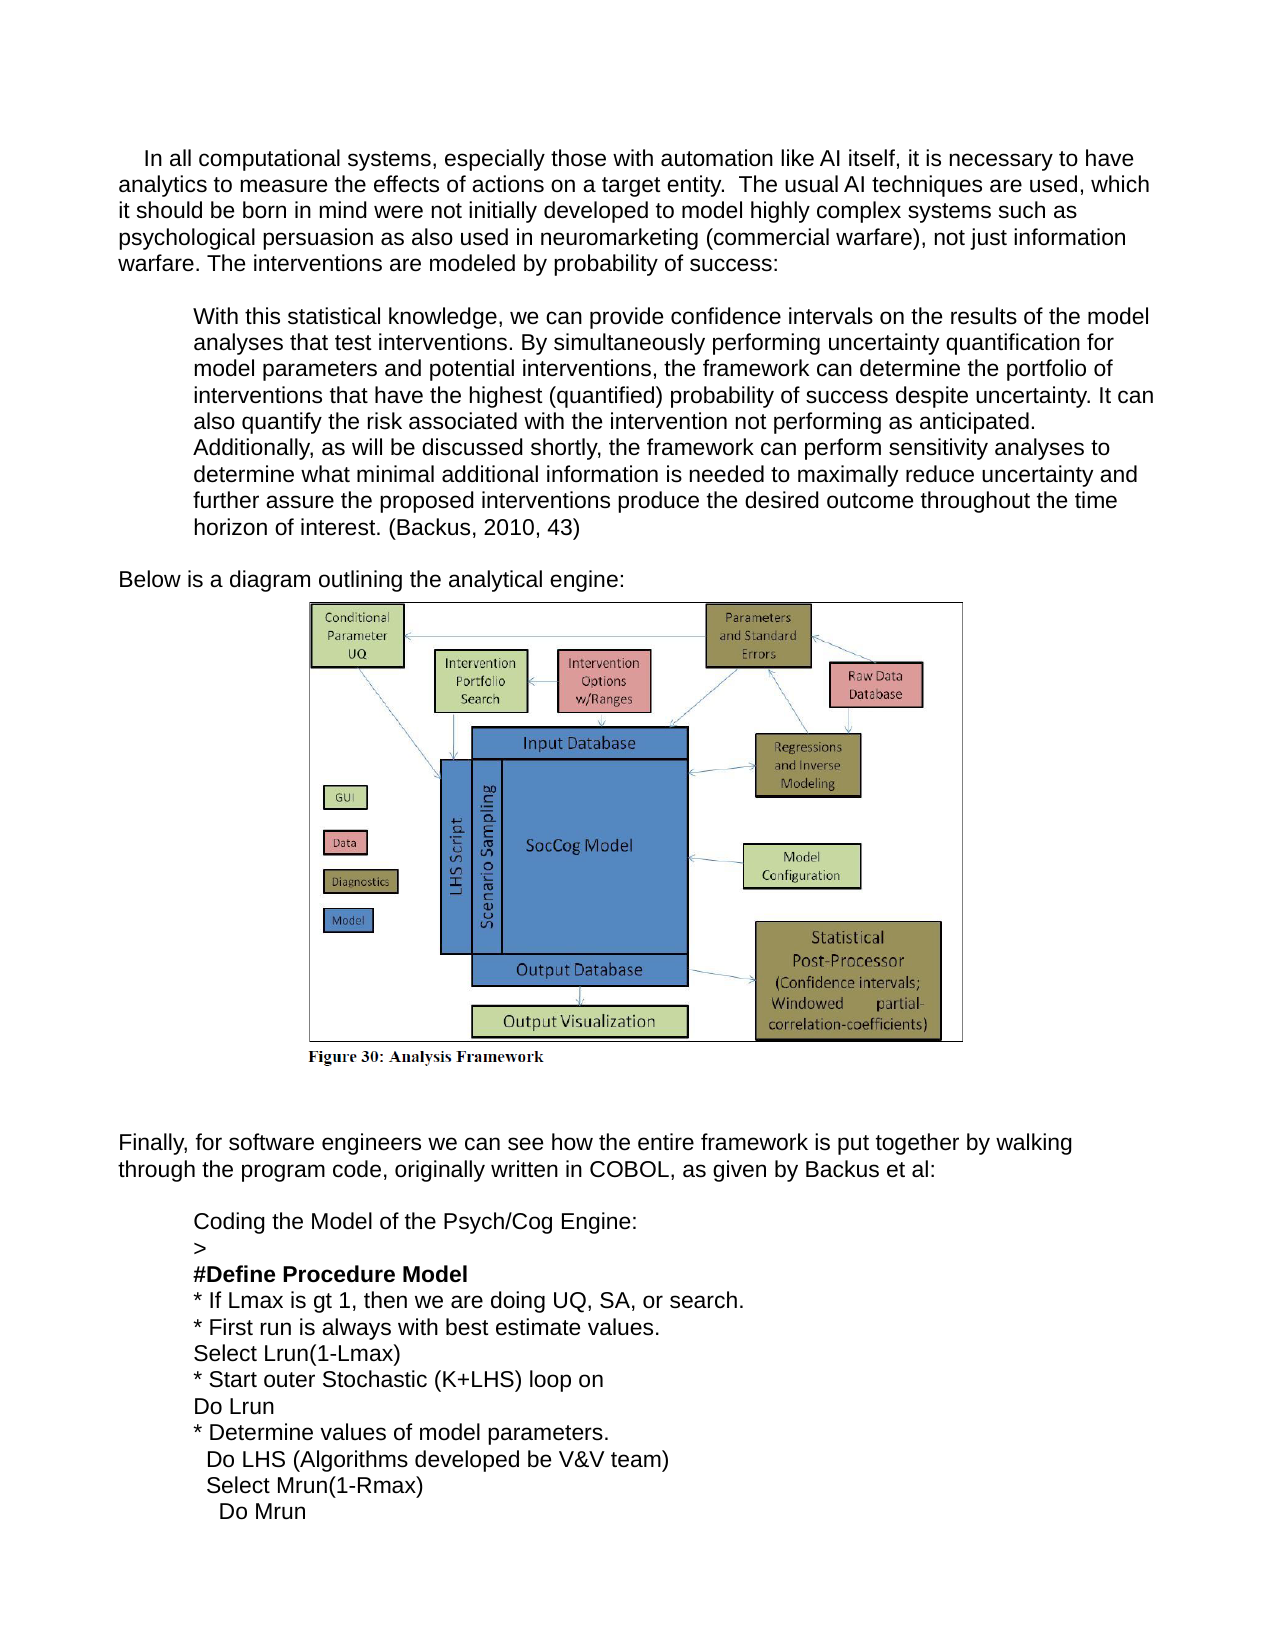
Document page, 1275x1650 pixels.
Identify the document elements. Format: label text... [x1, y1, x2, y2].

text Do Mrun [193, 1498, 1157, 1524]
text * First run is always with best estimate values. [193, 1314, 1157, 1340]
text Select Mrun(1-Rmax) [193, 1472, 1157, 1498]
text Do Lrun [193, 1393, 1157, 1419]
text Select Lrun(1-Lmax) [193, 1340, 1157, 1366]
text #Define Procedure Model [193, 1261, 1157, 1287]
text With this statistical knowledge, we can provide confidence intervals on the results of the model analyses that test interventions. By simultaneously performing uncertainty quantification for model parameters and potential interventions, the framework can determine the portfolio of interventions that have the highest (quantified) probability of success despite uncertainty. It can also quantify the risk associated with the intervention not performing as anticipated. Additionally, as will be discussed shortly, the framework can perform sensitivity analyses to determine what minimal additional information is needed to maximally reduce uncertainty and further assure the proposed interventions produce the desired outcome throughout the time horizon of interest. (Backus, 2010, 43) [193, 303, 1157, 540]
picture [303, 592, 972, 1077]
text Below is a diagram outlining the analytical engine: [118, 566, 1157, 592]
text Coding the Model of the Psych/Cog Engine: [193, 1208, 1157, 1235]
text > [193, 1235, 1157, 1261]
text Finally, for software engineers we can see how the entire framework is put together by walking through the program code, originally written in COBOL, as given by Backus et al: [118, 1129, 1157, 1182]
text * Start outer Stochastic (K+LHS) loop on [193, 1366, 1157, 1393]
text Do LHS (Algorithms developed be V&V team) [193, 1446, 1157, 1472]
text * Determine values of model parameters. [193, 1419, 1157, 1446]
text In all computational systems, especially those with automation like AI itself, it is necessary to have analytics to measure the effects of actions on a target entity. The usual AI techniques are used, which it should be born in mind were not initially developed to model highly complex systems such as psychological persuasion as also used in neuromarketing (commercial warfare), not just information warfare. The interventions are modeled by probability of success: [118, 144, 1157, 276]
text * If Lmax is gt 1, then we are doing UQ, SA, or search. [193, 1287, 1157, 1314]
